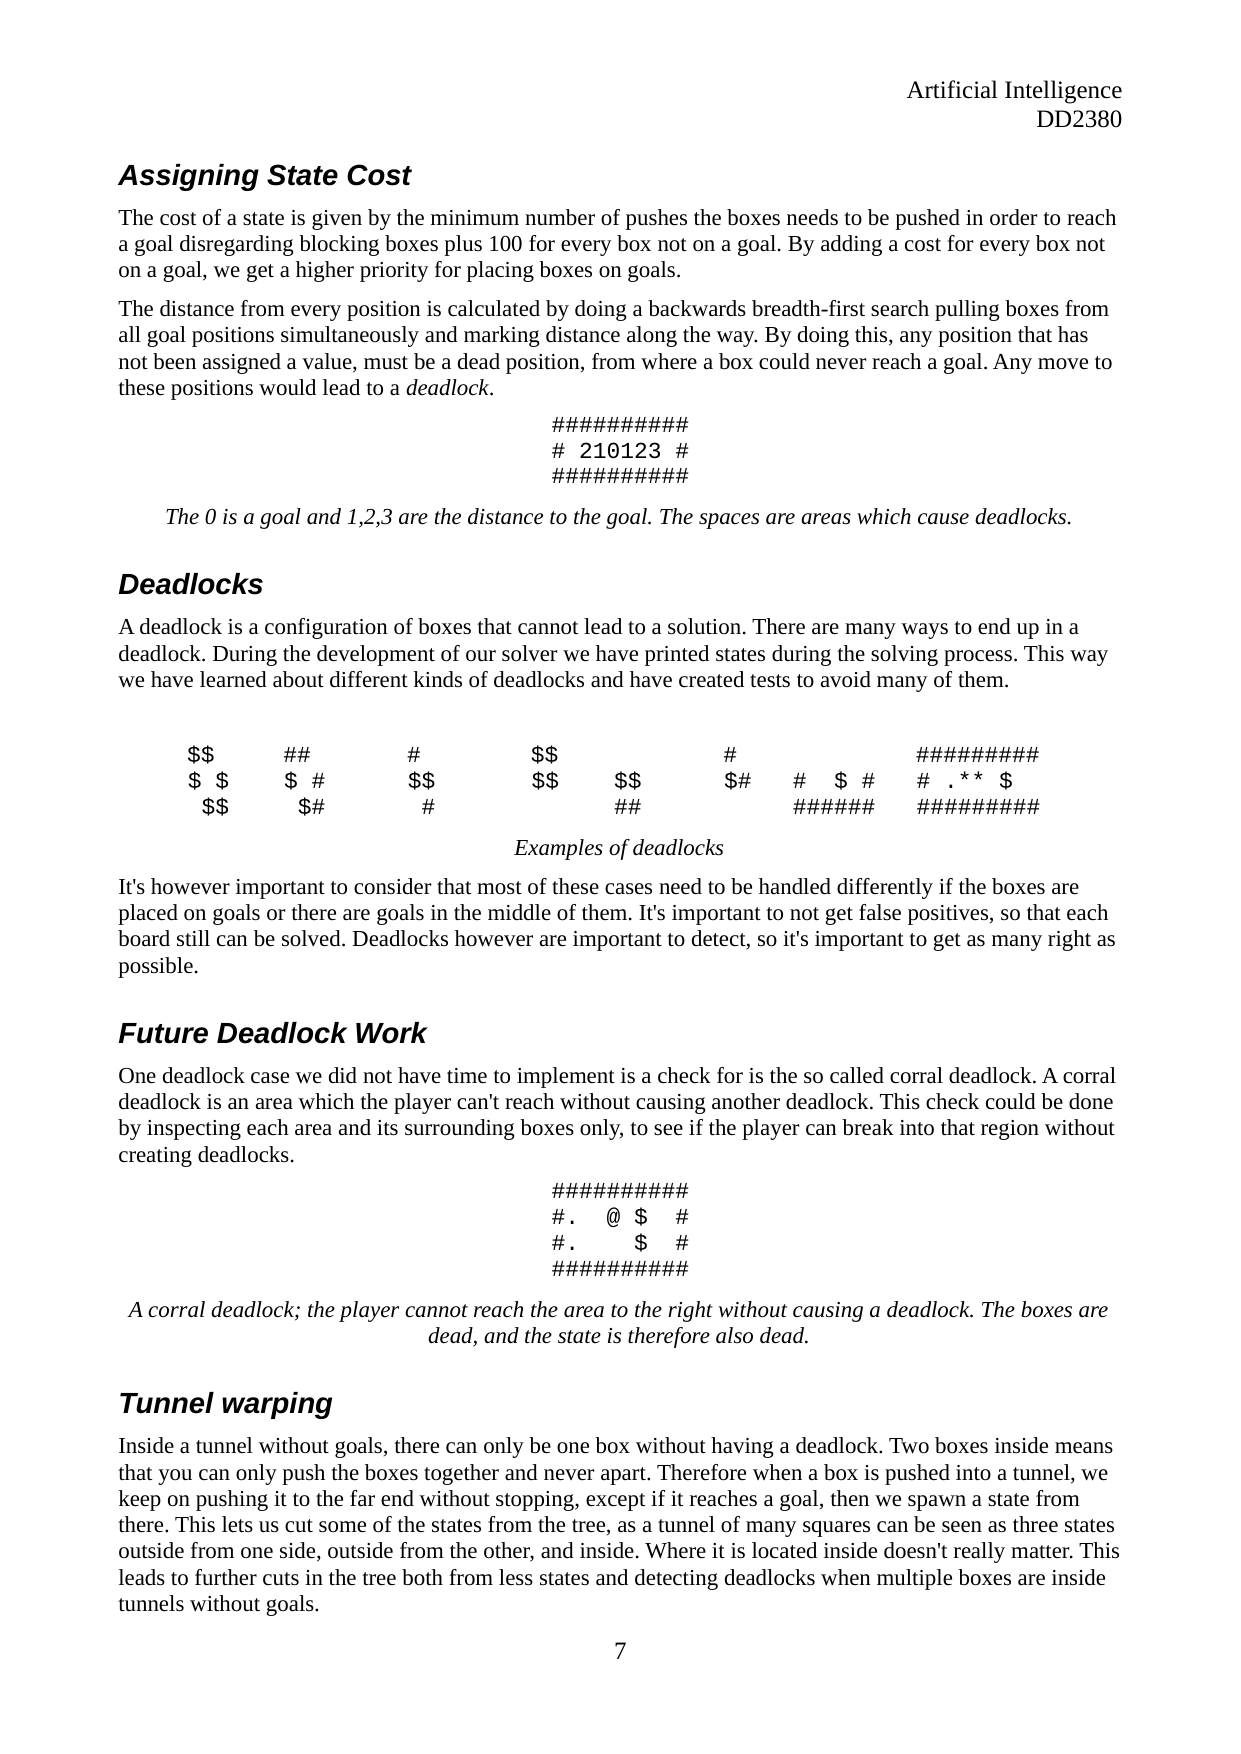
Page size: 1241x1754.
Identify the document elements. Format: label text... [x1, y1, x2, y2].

subtitle Assigning State Cost [118, 157, 1122, 191]
text ########## # 210123 # ########## [118, 413, 1122, 491]
text One deadlock case we did not have time to implement is a check for is the so called corral deadlock. A corral deadlock is an area which the player can't reach without causing another deadlock. This check could be done by inspecting each area and its surrounding boxes only, to see if the player can break into that region without creating deadlocks. [118, 1062, 1122, 1167]
text The cost of a state is given by the minimum number of pushes the boxes needs to be pushed in order to reach a goal disregarding blocking boxes plus 100 for every box not on a goal. By adding a cost for every box not on a goal, we get a higher priority for placing boxes on goals. [118, 203, 1122, 283]
text Examples of deadlocks [118, 834, 1122, 860]
subtitle Tunnel warping [118, 1386, 1122, 1420]
subtitle Future Deadlock Work [118, 1016, 1122, 1049]
text A deadlock is a configuration of boxes that cannot lead to a solution. There are many ways to end up in a deadlock. During the development of our solver we have printed states during the solving process. This way we have learned about different kinds of deadlocks and have created tests to avoid many of them. [118, 613, 1122, 692]
text ########## #. @ $ # #. $ # ########## [118, 1180, 1122, 1283]
subtitle Deadlocks [118, 567, 1122, 601]
text The distance from every position is calculated by doing a backwards breadth-first search pulling boxes from all goal positions simultaneously and marking distance along the way. By doing this, any position that has not been assigned a value, must be a dead position, from where a box could never reach a goal. Any move to these positions would lead to a deadlock. [118, 295, 1122, 401]
text Inside a tunnel without goals, there can only be one box without having a deadlock. Two boxes inside means that you can only push the boxes together and never apart. Therefore when a box is pushed into a tunnel, we keep on pushing it to the far end without stopping, except if it reaches a goal, then we spawn a state from there. This lets us cut some of the states from the tree, as a tunnel of many squares can be seen as three states outside from one side, outside from the other, and inside. Where it is located inside doesn't really matter. This leads to further cuts in the tree both from less states and detecting deadlocks when multiple boxes are inside tunnels without goals. [118, 1432, 1122, 1617]
text $$ ## # $$ # ######### $ $ $ # $$ $$ $$ $# # $ # # .** $ $$ $# # ## ###### ######### [118, 744, 1122, 821]
text It's however important to consider that most of these cases need to be handled differently if the boxes are placed on goals or there are goals in the middle of them. It's important to not get false positives, so that each board still can be solved. Deadlocks however are important to detect, so it's important to get as many right as possible. [118, 873, 1122, 978]
text The 0 is a goal and 1,2,3 are the distance to the goal. The spaces are areas which cause deadlocks. [118, 503, 1122, 530]
text A corral deadlock; the player cannot reach the area to the right without causing a deadlock. The boxes are dead, and the state is therefore also dead. [118, 1296, 1122, 1349]
